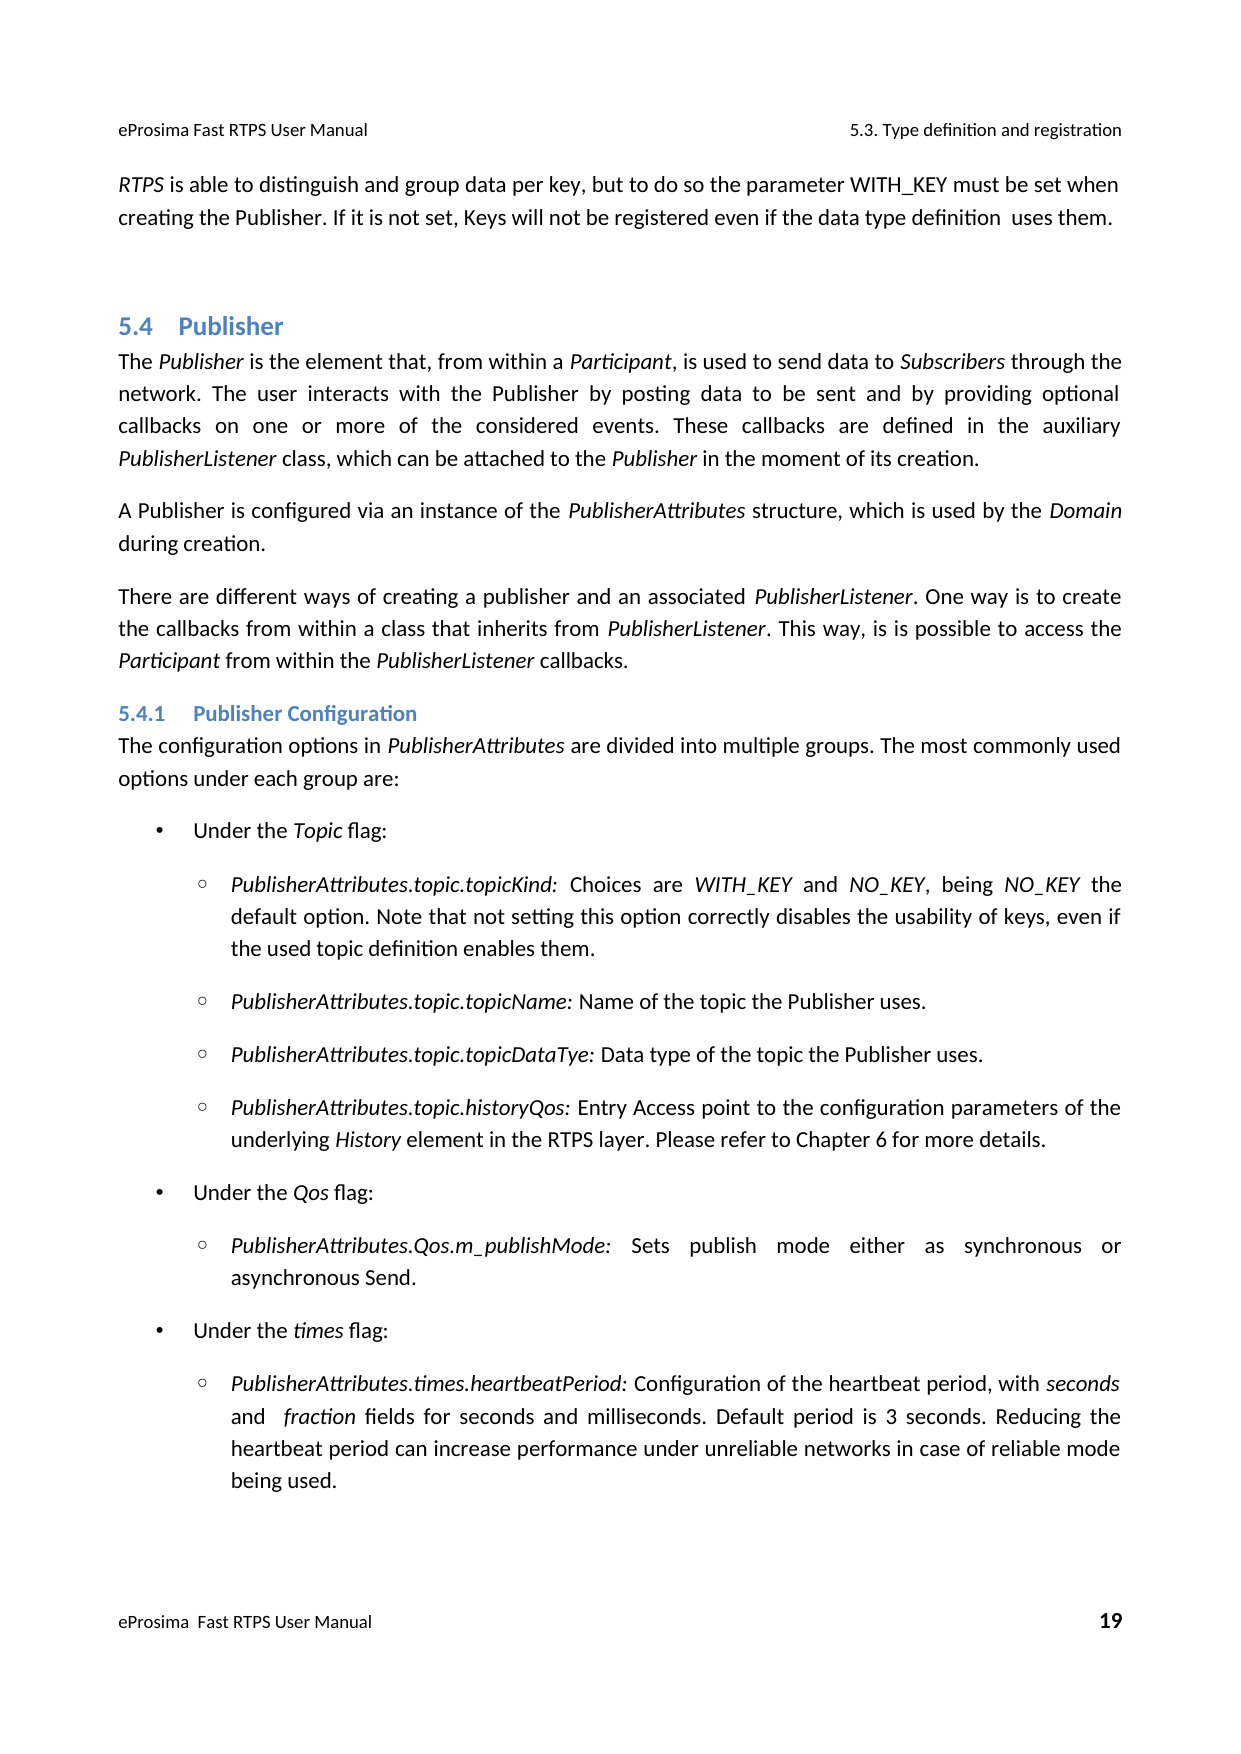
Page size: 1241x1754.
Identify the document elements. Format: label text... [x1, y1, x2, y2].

list PublisherAttributes.times.heartbeatPeriod: Configuration of the heartbeat period, with seconds and fraction fields for seconds and milliseconds. Default period is 3 seconds. Reducing the heartbeat period can increase performance under unreliable networks in case of reliable mode being used. [193, 1369, 1122, 1494]
text The Publisher is the element that, from within a Participant, is used to send data to Subscribers through the network. The user interacts with the Publisher by posting data to be sent and by providing optional callbacks on one or more of the considered events. These callbacks are defined in the auxiliary PublisherListener class, which can be attached to the Publisher in the moment of its creation. [118, 347, 1122, 472]
list PublisherAttributes.topic.historyQos: Entry Access point to the configuration parameters of the underlying History element in the RTPS layer. Please refer to Chapter 6 for more details. [193, 1093, 1122, 1153]
list Under the Topic flag: [156, 817, 1122, 845]
list PublisherAttributes.topic.topicKind: Choices are WITH_KEY and NO_KEY, being NO_KEY the default option. Note that not setting this option correctly disables the usability of keys, even if the used topic definition enables them. [193, 870, 1122, 962]
subtitle Publisher [118, 309, 1122, 342]
text RTPS is able to distinguish and group data per key, but to do so the parameter WITH_KEY must be set when creating the Publisher. If it is not set, Keys will not be registered even if the data type definition uses them. [118, 171, 1122, 231]
list PublisherAttributes.Qos.m_publishMode: Sets publish mode either as synchronous or asynchronous Send. [193, 1231, 1122, 1292]
list PublisherAttributes.topic.topicDataTye: Data type of the topic the Publisher uses. [193, 1040, 1122, 1068]
list Under the Qos flag: [156, 1178, 1122, 1206]
subtitle Publisher Configuration [118, 699, 1122, 727]
text A Publisher is configured via an instance of the PublisherAttributes structure, which is used by the Domain during creation. [118, 497, 1122, 557]
list Under the times flag: [156, 1317, 1122, 1344]
text The configuration options in PublisherAttributes are divided into multiple groups. The most commonly used options under each group are: [118, 731, 1122, 792]
text There are different ways of creating a publisher and an associated PublisherListener. One way is to create the callbacks from within a class that inherits from PublisherListener. This way, is is possible to access the Participant from within the PublisherListener callbacks. [118, 582, 1122, 674]
list PublisherAttributes.topic.topicName: Name of the topic the Publisher uses. [193, 987, 1122, 1015]
